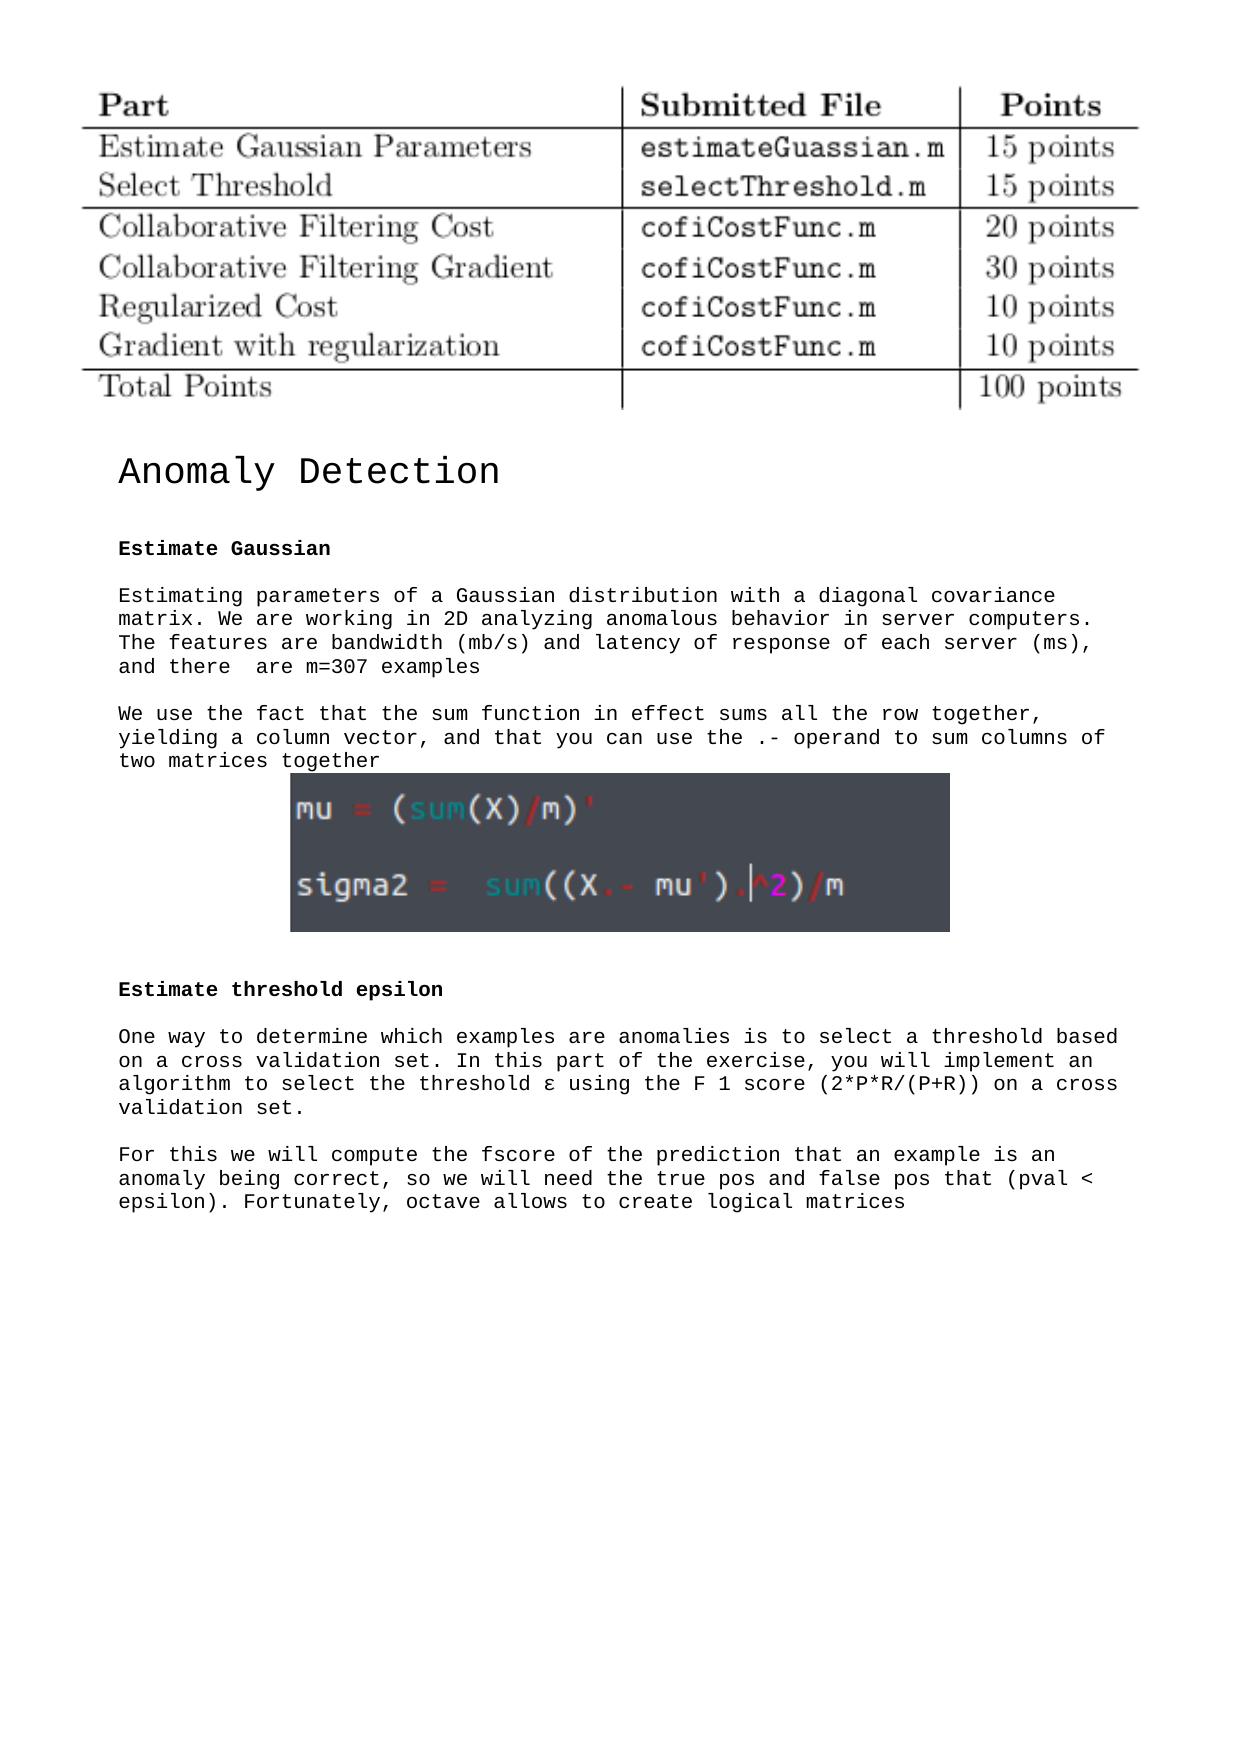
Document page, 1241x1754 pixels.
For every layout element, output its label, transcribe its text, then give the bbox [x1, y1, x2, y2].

text For this we will compute the fscore of the prediction that an example is an anomaly being correct, so we will need the true pos and false pos that (pval < epsilon). Fortunately, octave allows to create logical matrices [118, 1144, 1122, 1215]
text Estimating parameters of a Gaussian distribution with a diagonal covariance matrix. We are working in 2D analyzing anomalous behavior in server computers. The features are bandwidth (mb/s) and latency of response of each server (ms), and there are m=307 examples [118, 585, 1122, 679]
text One way to determine which examples are anomalies is to select a threshold based on a cross validation set. In this part of the exercise, you will implement an algorithm to select the threshold ε using the F 1 score (2*P*R/(P+R)) on a cross validation set. [118, 1026, 1122, 1121]
text Estimate Gaussian [118, 537, 1122, 561]
text Estimate threshold epsilon [118, 979, 1122, 1002]
picture [290, 773, 950, 932]
text We use the fact that the sum function in effect sums all the row together, yielding a column vector, and that you can use the .- operand to sum columns of two matrices together [118, 703, 1122, 774]
text Anomaly Detection [118, 452, 1122, 495]
picture [67, 82, 1173, 410]
